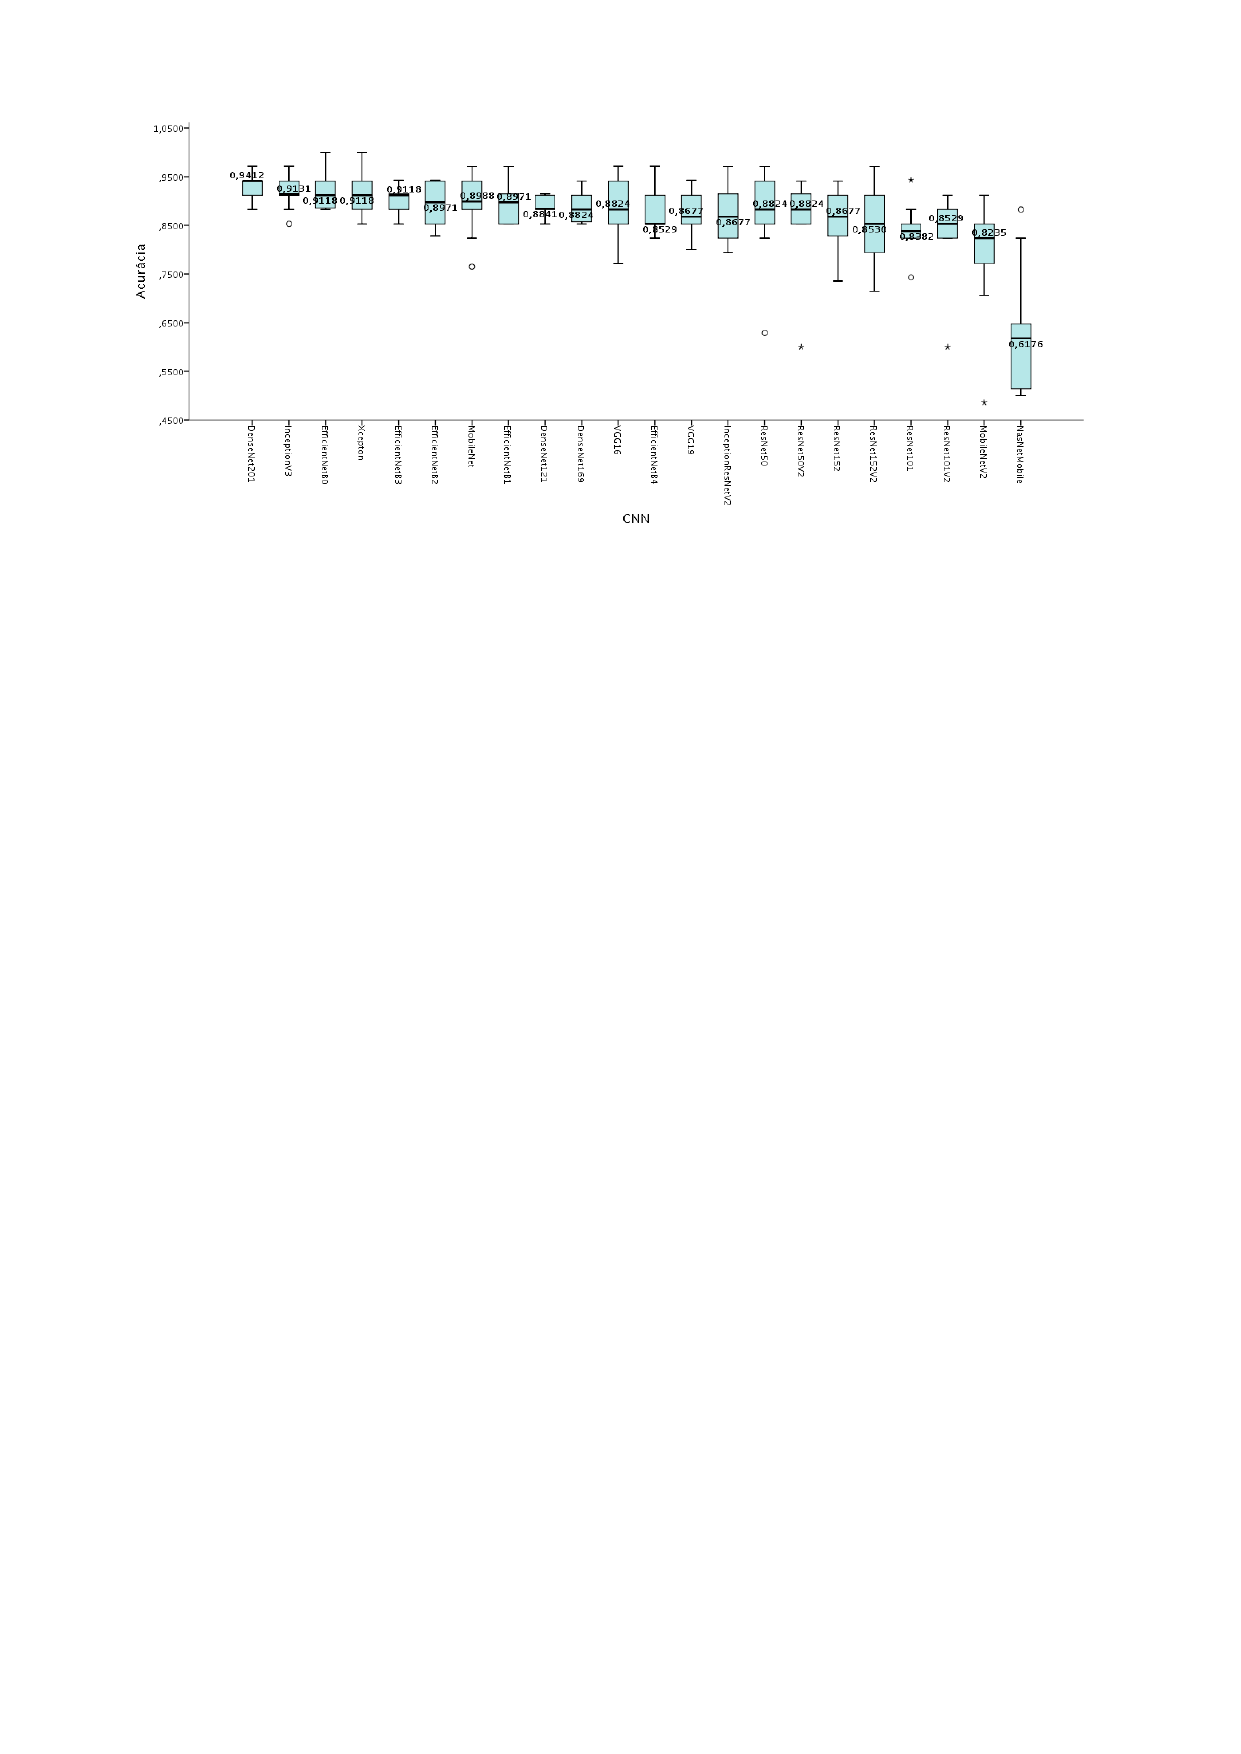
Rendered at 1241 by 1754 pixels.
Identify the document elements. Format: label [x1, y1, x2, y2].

picture [118, 118, 1094, 536]
